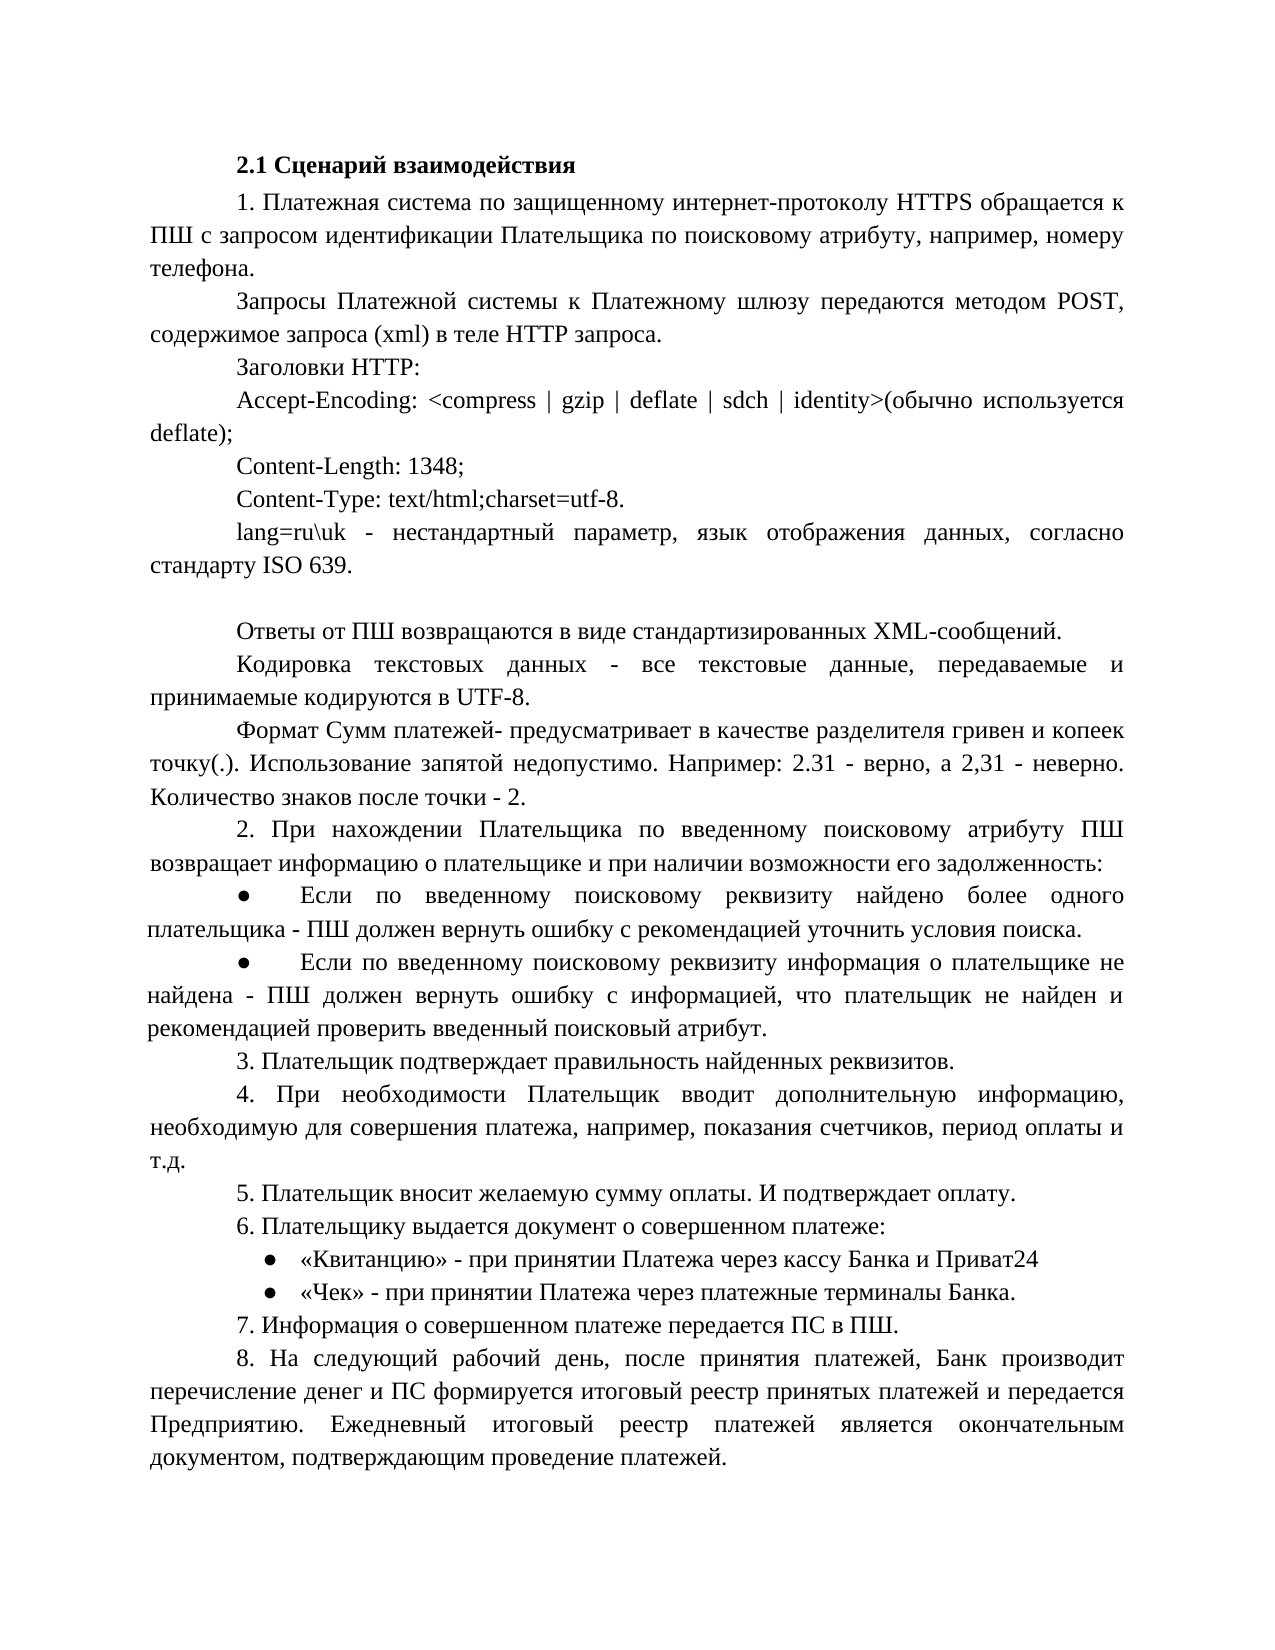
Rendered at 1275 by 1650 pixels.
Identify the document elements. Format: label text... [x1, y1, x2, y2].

list Если по введенному поисковому реквизиту найдено более одного плательщика - ПШ должен вернуть ошибку с рекомендацией уточнить условия поиска. [147, 881, 1125, 942]
text lang=ru\uk - нестандартный параметр, язык отображения данных, согласно стандарту ISO 639. [150, 517, 1125, 579]
text 8. На следующий рабочий день, после принятия платежей, Банк производит перечисление денег и ПС формируется итоговый реестр принятых платежей и передается Предприятию. Ежедневный итоговый реестр платежей является окончательным документом, подтверждающим проведение платежей. [150, 1343, 1125, 1471]
text 2.1 Сценарий взаимодействия [147, 150, 1125, 179]
text 5. Плательщик вносит желаемую сумму оплаты. И подтверждает оплату. [150, 1178, 1125, 1207]
text Accept-Encoding: <compress | gzip | deflate | sdch | identity>(обычно используется deflate); [150, 385, 1125, 447]
text 1. Платежная система по защищенному интернет-протоколу HTTPS обращается к ПШ с запросом идентификации Плательщика по поисковому атрибуту, например, номеру телефона. [150, 187, 1125, 282]
list «Квитанцию» - при принятии Платежа через кассу Банка и Приват24 [262, 1244, 1125, 1273]
text 2. При нахождении Плательщика по введенному поисковому атрибуту ПШ возвращает информацию о плательщике и при наличии возможности его задолженность: [150, 814, 1125, 876]
text 6. Плательщику выдается документ о совершенном платеже: [150, 1211, 1125, 1239]
text 4. При необходимости Плательщик вводит дополнительную информацию, необходимую для совершения платежа, например, показания счетчиков, период оплаты и т.д. [150, 1079, 1125, 1173]
text Ответы от ПШ возвращаются в виде стандартизированных XML-сообщений. [150, 616, 1125, 645]
text Кодировка текстовых данных - все текстовые данные, передаваемые и принимаемые кодируются в UTF-8. [150, 649, 1125, 711]
text 3. Плательщик подтверждает правильность найденных реквизитов. [150, 1046, 1125, 1074]
text Формат Сумм платежей- предусматривает в качестве разделителя гривен и копеек точку(.). Использование запятой недопустимо. Например: 2.31 - верно, а 2,31 - неверно. Количество знаков после точки - 2. [150, 716, 1125, 810]
list «Чек» - при принятии Платежа через платежные терминалы Банка. [262, 1277, 1125, 1306]
text Заголовки HTTP: [150, 352, 1125, 381]
text Content-Length: 1348; [150, 451, 1125, 480]
text 7. Информация о совершенном платеже передается ПС в ПШ. [150, 1310, 1125, 1339]
text Content-Type: text/html;charset=utf-8. [150, 484, 1125, 513]
text Запросы Платежной системы к Платежному шлюзу передаются методом POST, содержимое запроса (xml) в теле НТТP запроса. [150, 286, 1125, 348]
list Если по введенному поисковому реквизиту информация о плательщике не найдена - ПШ должен вернуть ошибку с информацией, что плательщик не найден и рекомендацией проверить введенный поисковый атрибут. [147, 947, 1125, 1041]
